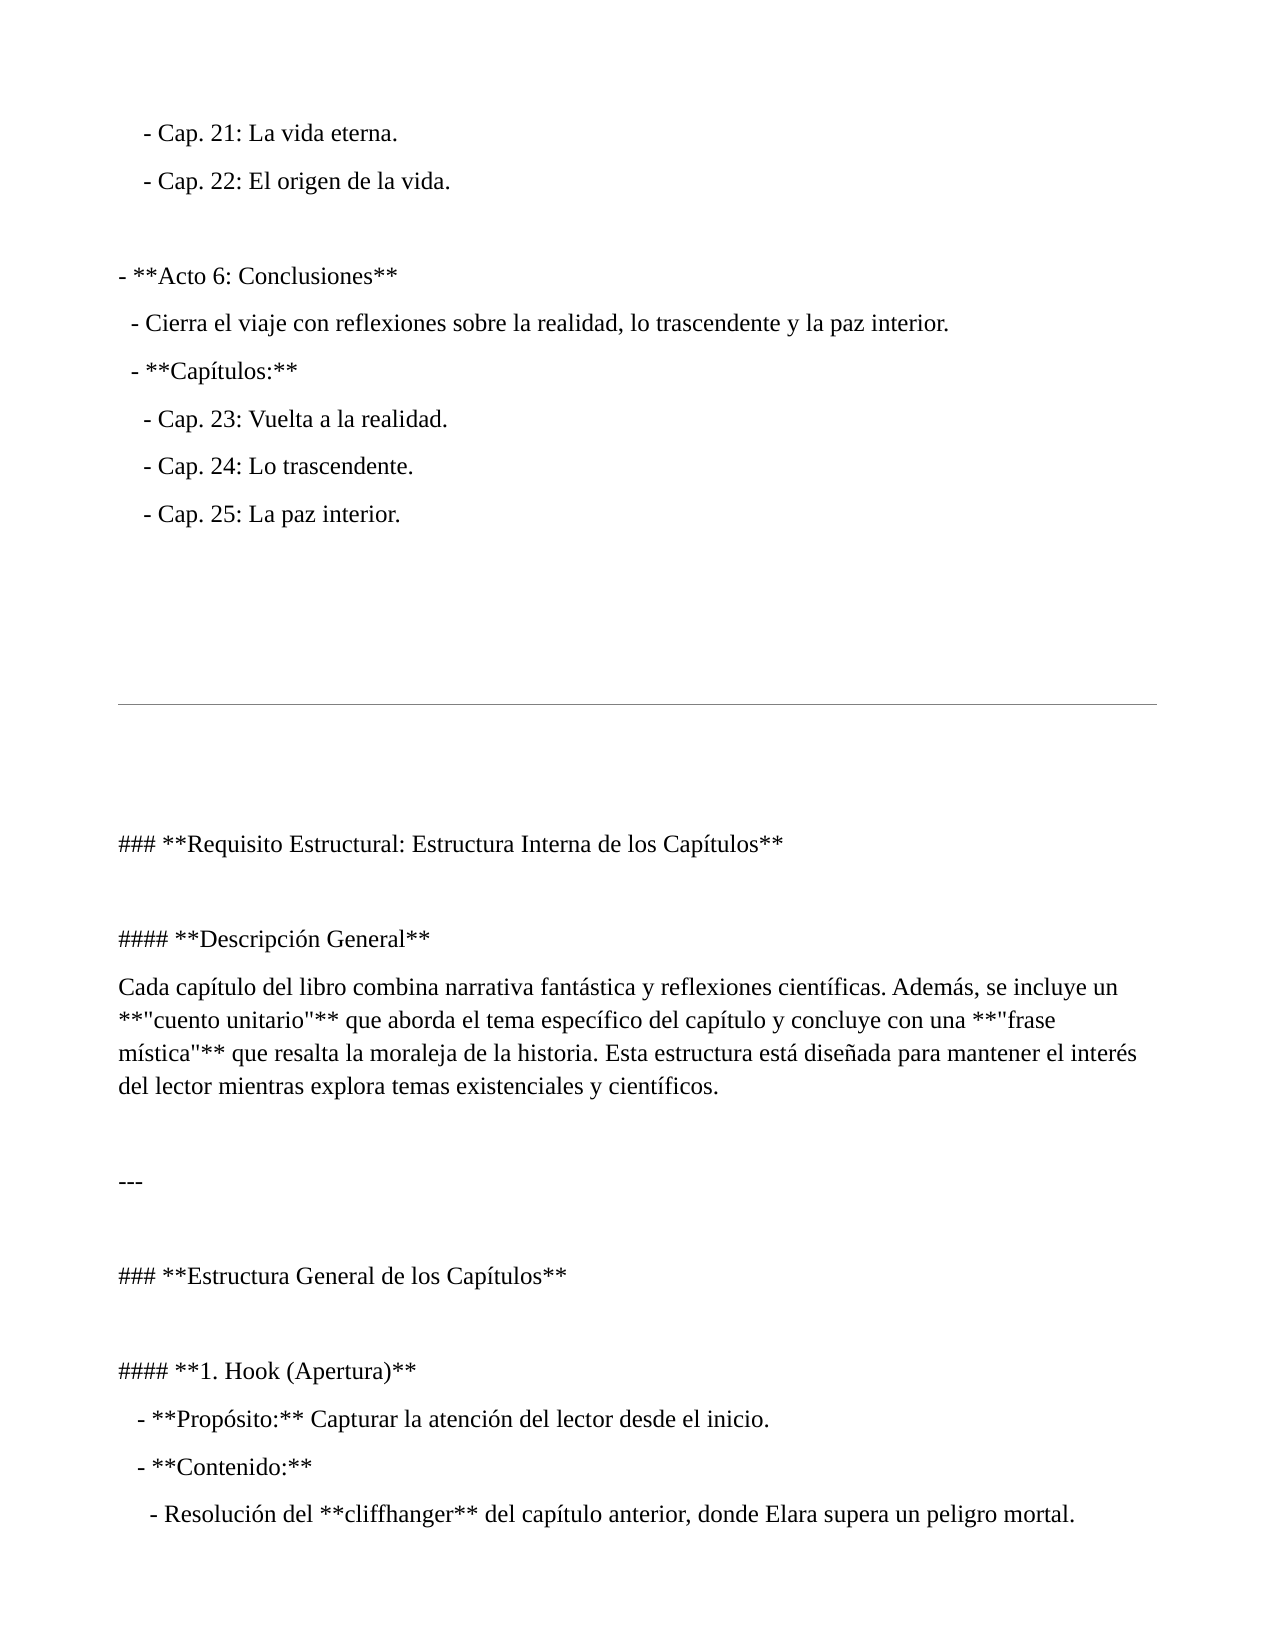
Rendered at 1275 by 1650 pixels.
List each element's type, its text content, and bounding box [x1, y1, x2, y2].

text - **Acto 6: Conclusiones** [118, 261, 1157, 290]
text ### **Requisito Estructural: Estructura Interna de los Capítulos** [118, 829, 1157, 858]
text - **Propósito:** Capturar la atención del lector desde el inicio. [118, 1404, 1157, 1433]
text - Cierra el viaje con reflexiones sobre la realidad, lo trascendente y la paz interior. [118, 308, 1157, 337]
text Cada capítulo del libro combina narrativa fantástica y reflexiones científicas. Además, se incluye un **"cuento unitario"** que aborda el tema específico del capítulo y concluye con una **"frase mística"** que resalta la moraleja de la historia. Esta estructura está diseñada para mantener el interés del lector mientras explora temas existenciales y científicos. [118, 972, 1157, 1099]
text - **Capítulos:** [118, 356, 1157, 385]
text - Cap. 25: La paz interior. [118, 499, 1157, 528]
text #### **1. Hook (Apertura)** [118, 1356, 1157, 1385]
text - Cap. 23: Vuelta a la realidad. [118, 404, 1157, 432]
text ### **Estructura General de los Capítulos** [118, 1261, 1157, 1290]
text - Cap. 21: La vida eterna. [118, 118, 1157, 147]
text - Cap. 22: El origen de la vida. [118, 166, 1157, 194]
text - **Contenido:** [118, 1452, 1157, 1480]
text - Cap. 24: Lo trascendente. [118, 451, 1157, 480]
text - Resolución del **cliffhanger** del capítulo anterior, donde Elara supera un peligro mortal. [118, 1499, 1157, 1528]
text --- [118, 1166, 1157, 1195]
text #### **Descripción General** [118, 924, 1157, 953]
